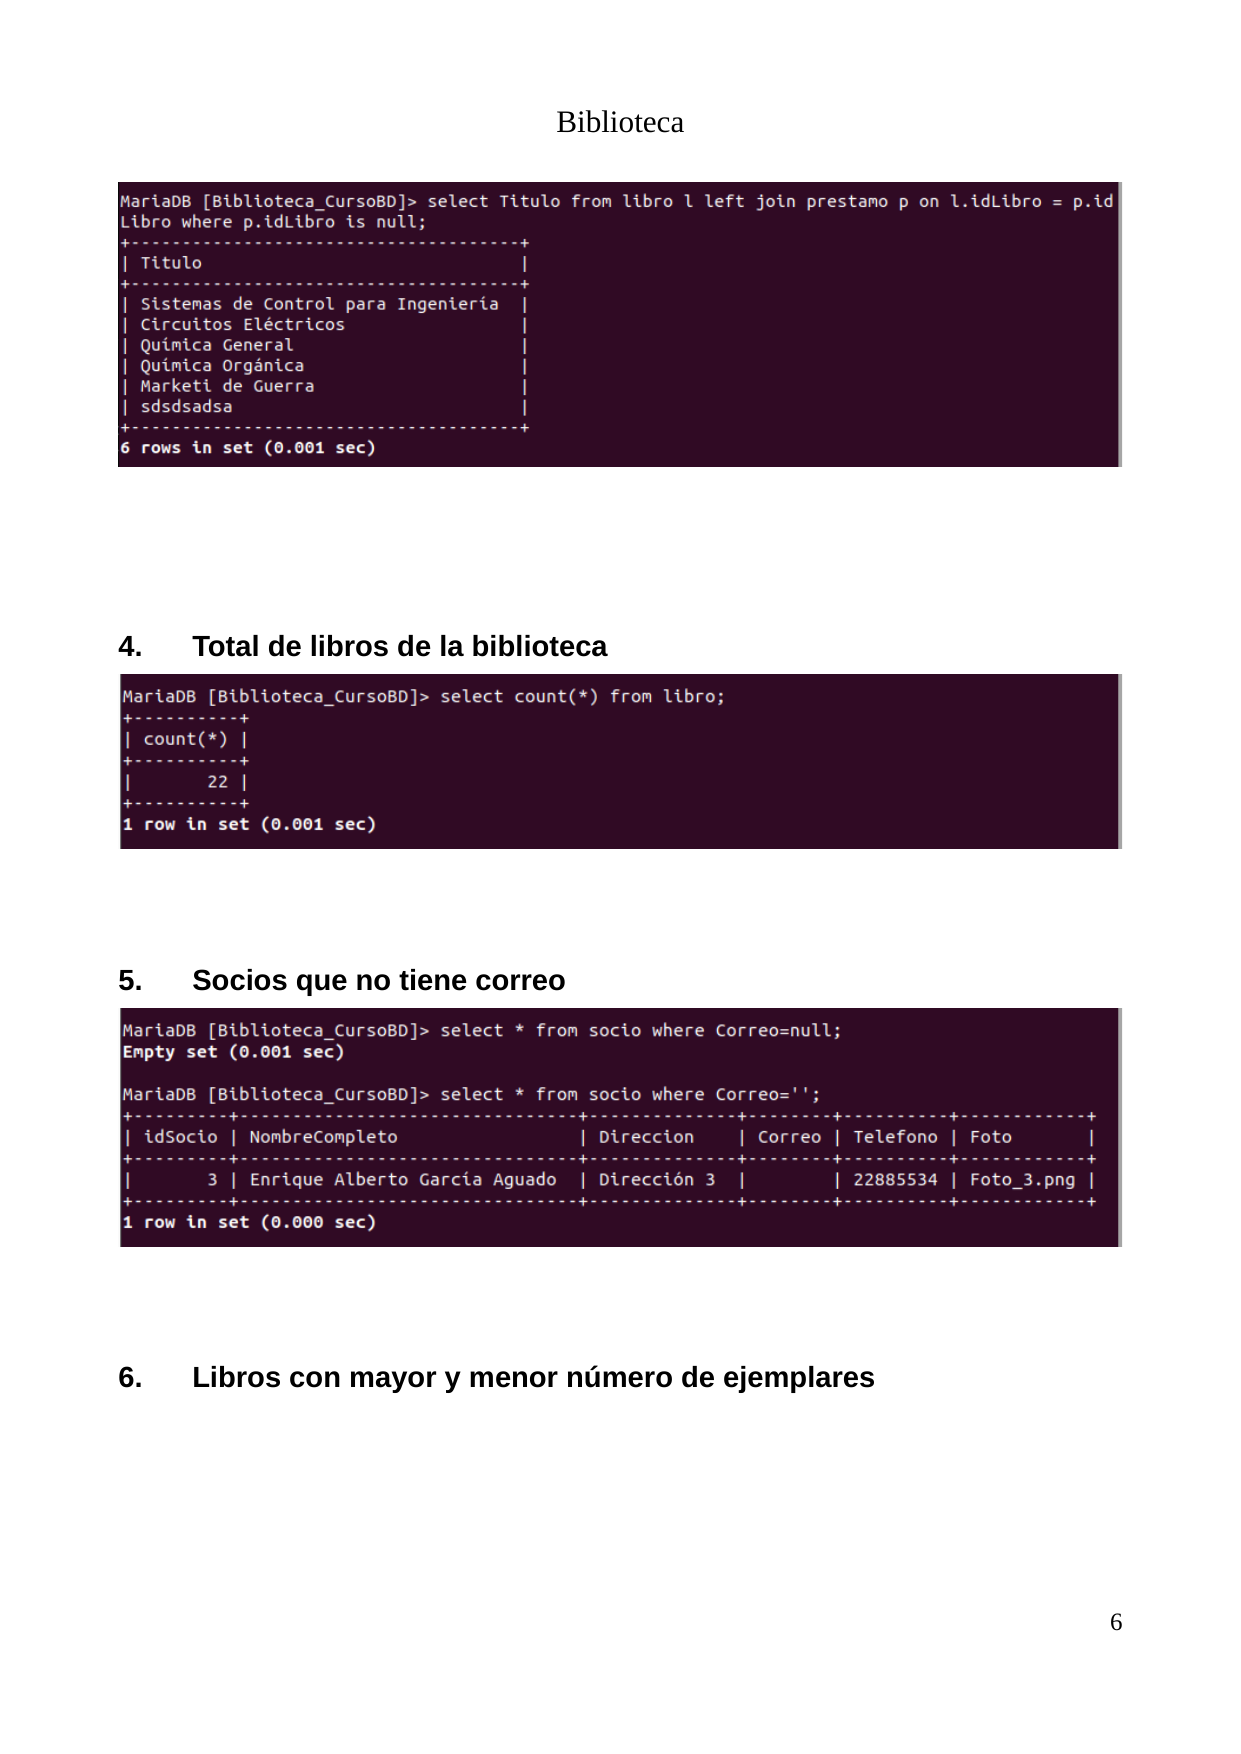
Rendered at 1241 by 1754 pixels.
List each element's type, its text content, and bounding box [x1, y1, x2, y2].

picture [118, 1008, 1123, 1247]
picture [118, 182, 1123, 467]
picture [118, 674, 1123, 849]
subtitle Socios que no tiene correo [118, 963, 1122, 996]
subtitle Libros con mayor y menor número de ejemplares [118, 1360, 1122, 1394]
subtitle Total de libros de la biblioteca [118, 629, 1122, 662]
